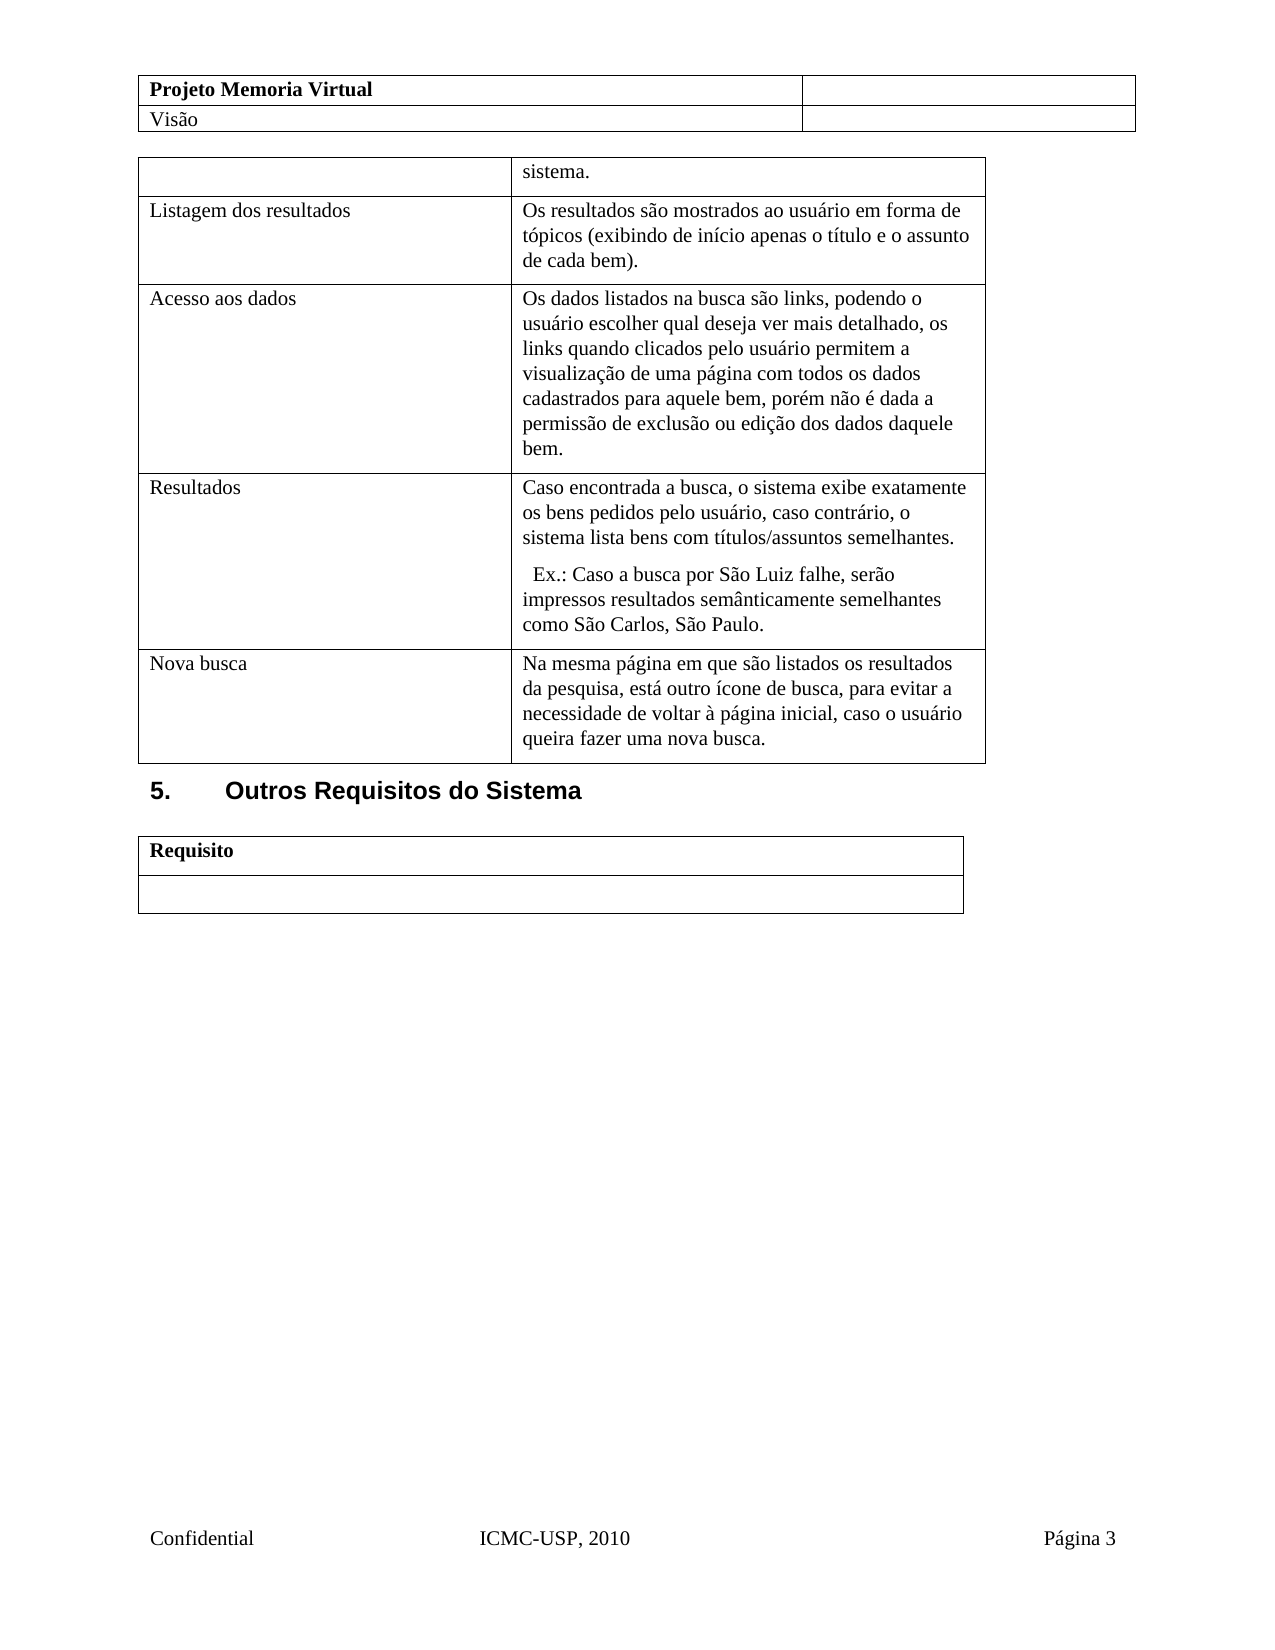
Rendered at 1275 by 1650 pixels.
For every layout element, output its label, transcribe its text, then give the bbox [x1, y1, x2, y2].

table_cell [139, 876, 963, 913]
table_header Requisito [139, 837, 963, 874]
table_cell Acesso aos dados [139, 285, 511, 473]
table_cell Os resultados são mostrados ao usuário em forma de tópicos (exibindo de início apenas o título e o assunto de cada bem). [512, 197, 985, 284]
table_cell Na mesma página em que são listados os resultados da pesquisa, está outro ícone de busca, para evitar a necessidade de voltar à página inicial, caso o usuário queira fazer uma nova busca. [512, 650, 985, 762]
table_cell Resultados [139, 474, 511, 649]
table_cell Listagem dos resultados [139, 197, 511, 284]
table_cell sistema. [512, 158, 985, 196]
table_cell Os dados listados na busca são links, podendo o usuário escolher qual deseja ver mais detalhado, os links quando clicados pelo usuário permitem a visualização de uma página com todos os dados cadastrados para aquele bem, porém não é dada a permissão de exclusão ou edição dos dados daquele bem. [512, 285, 985, 473]
table_cell Nova busca [139, 650, 511, 762]
table_cell [139, 158, 511, 196]
table_cell Caso encontrada a busca, o sistema exibe exatamente os bens pedidos pelo usuário, caso contrário, o sistema lista bens com títulos/assuntos semelhantes. Ex.: Caso a busca por São Luiz falhe, serão impressos resultados semânticamente semelhantes como São Carlos, São Paulo. [512, 474, 985, 649]
subtitle Outros Requisitos do Sistema [150, 776, 1125, 805]
